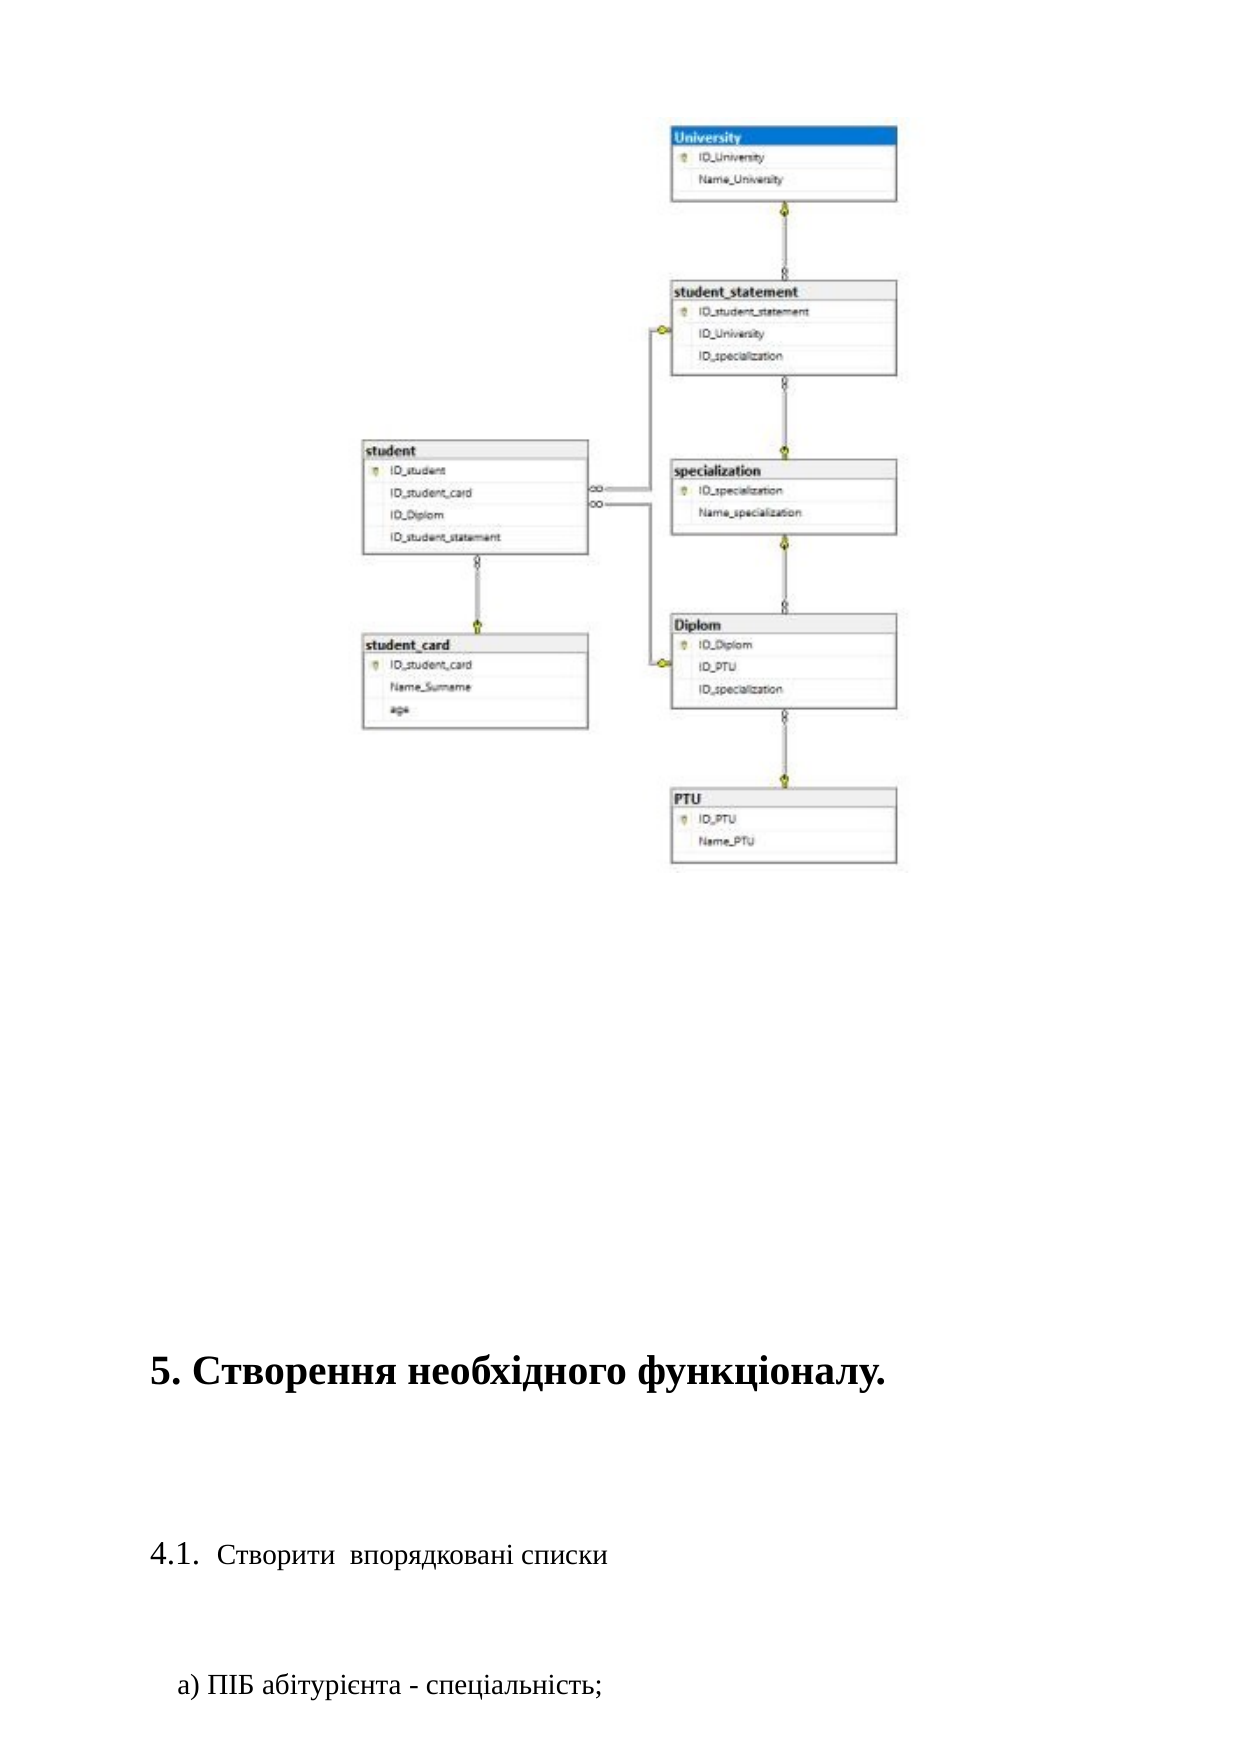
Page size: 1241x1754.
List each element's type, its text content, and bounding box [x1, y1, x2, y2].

picture [279, 117, 1023, 873]
text a) ПІБ абітурієнта - спеціальність; [177, 1667, 1152, 1701]
text 5. Створення необхідного функціоналу. [150, 1345, 1152, 1393]
text 4.1. Створити впорядковані списки [150, 1533, 1152, 1571]
